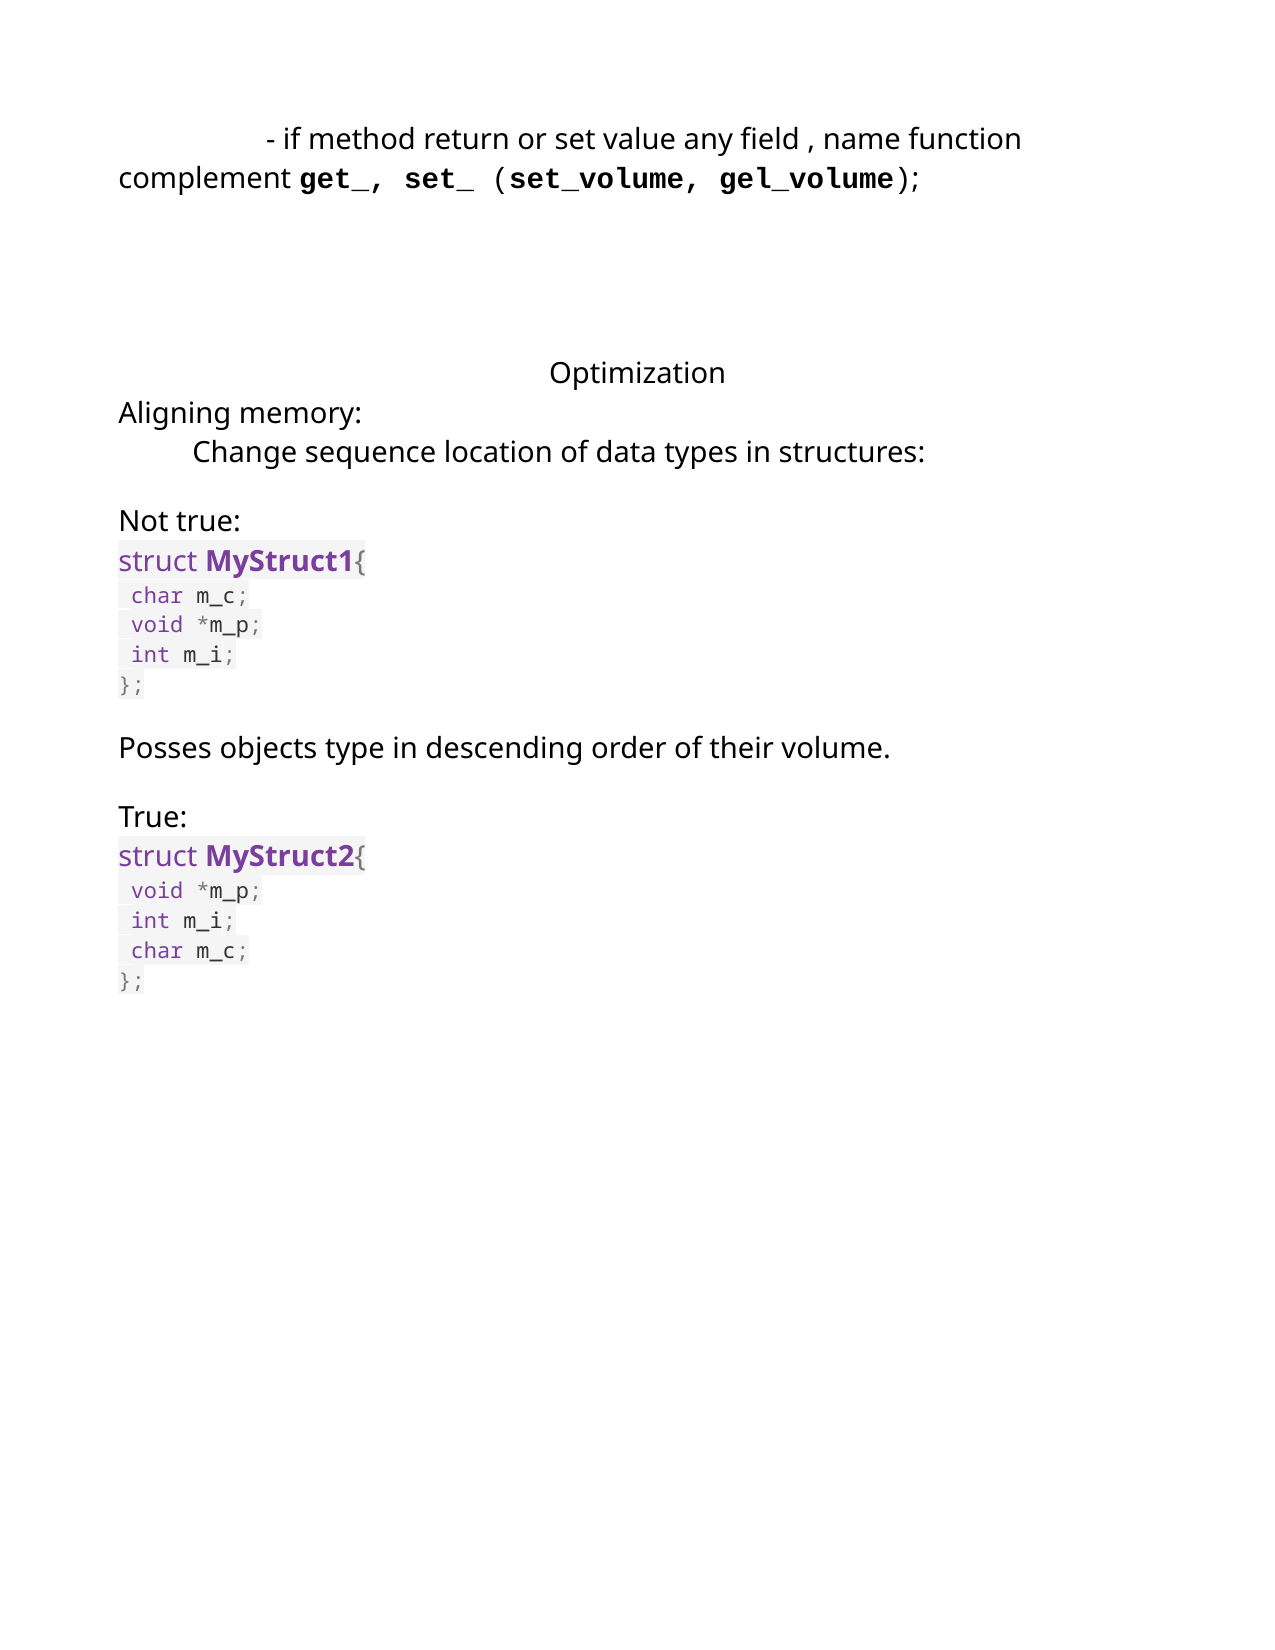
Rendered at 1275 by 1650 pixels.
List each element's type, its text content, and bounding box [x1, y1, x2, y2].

text int m_i; [118, 905, 1157, 935]
text char m_c; [118, 935, 1157, 965]
text struct MyStruct2{ [118, 836, 1157, 875]
text True: [118, 796, 1157, 836]
text Change sequence location of data types in structures: [118, 432, 1157, 471]
text Not true: [118, 500, 1157, 540]
text - if method return or set value any field , name function complement get_, set_ (set_volume, gel_volume); [118, 118, 1157, 198]
text Optimization [118, 352, 1157, 392]
text }; [118, 965, 1157, 994]
text char m_c; [118, 579, 1157, 609]
text Aligning memory: [118, 392, 1157, 432]
text void *m_p; [118, 875, 1157, 905]
text Posses objects type in descending order of their volume. [118, 727, 1157, 767]
text }; [118, 669, 1157, 699]
text struct MyStruct1{ [118, 540, 1157, 579]
text int m_i; [118, 639, 1157, 669]
text void *m_p; [118, 609, 1157, 639]
